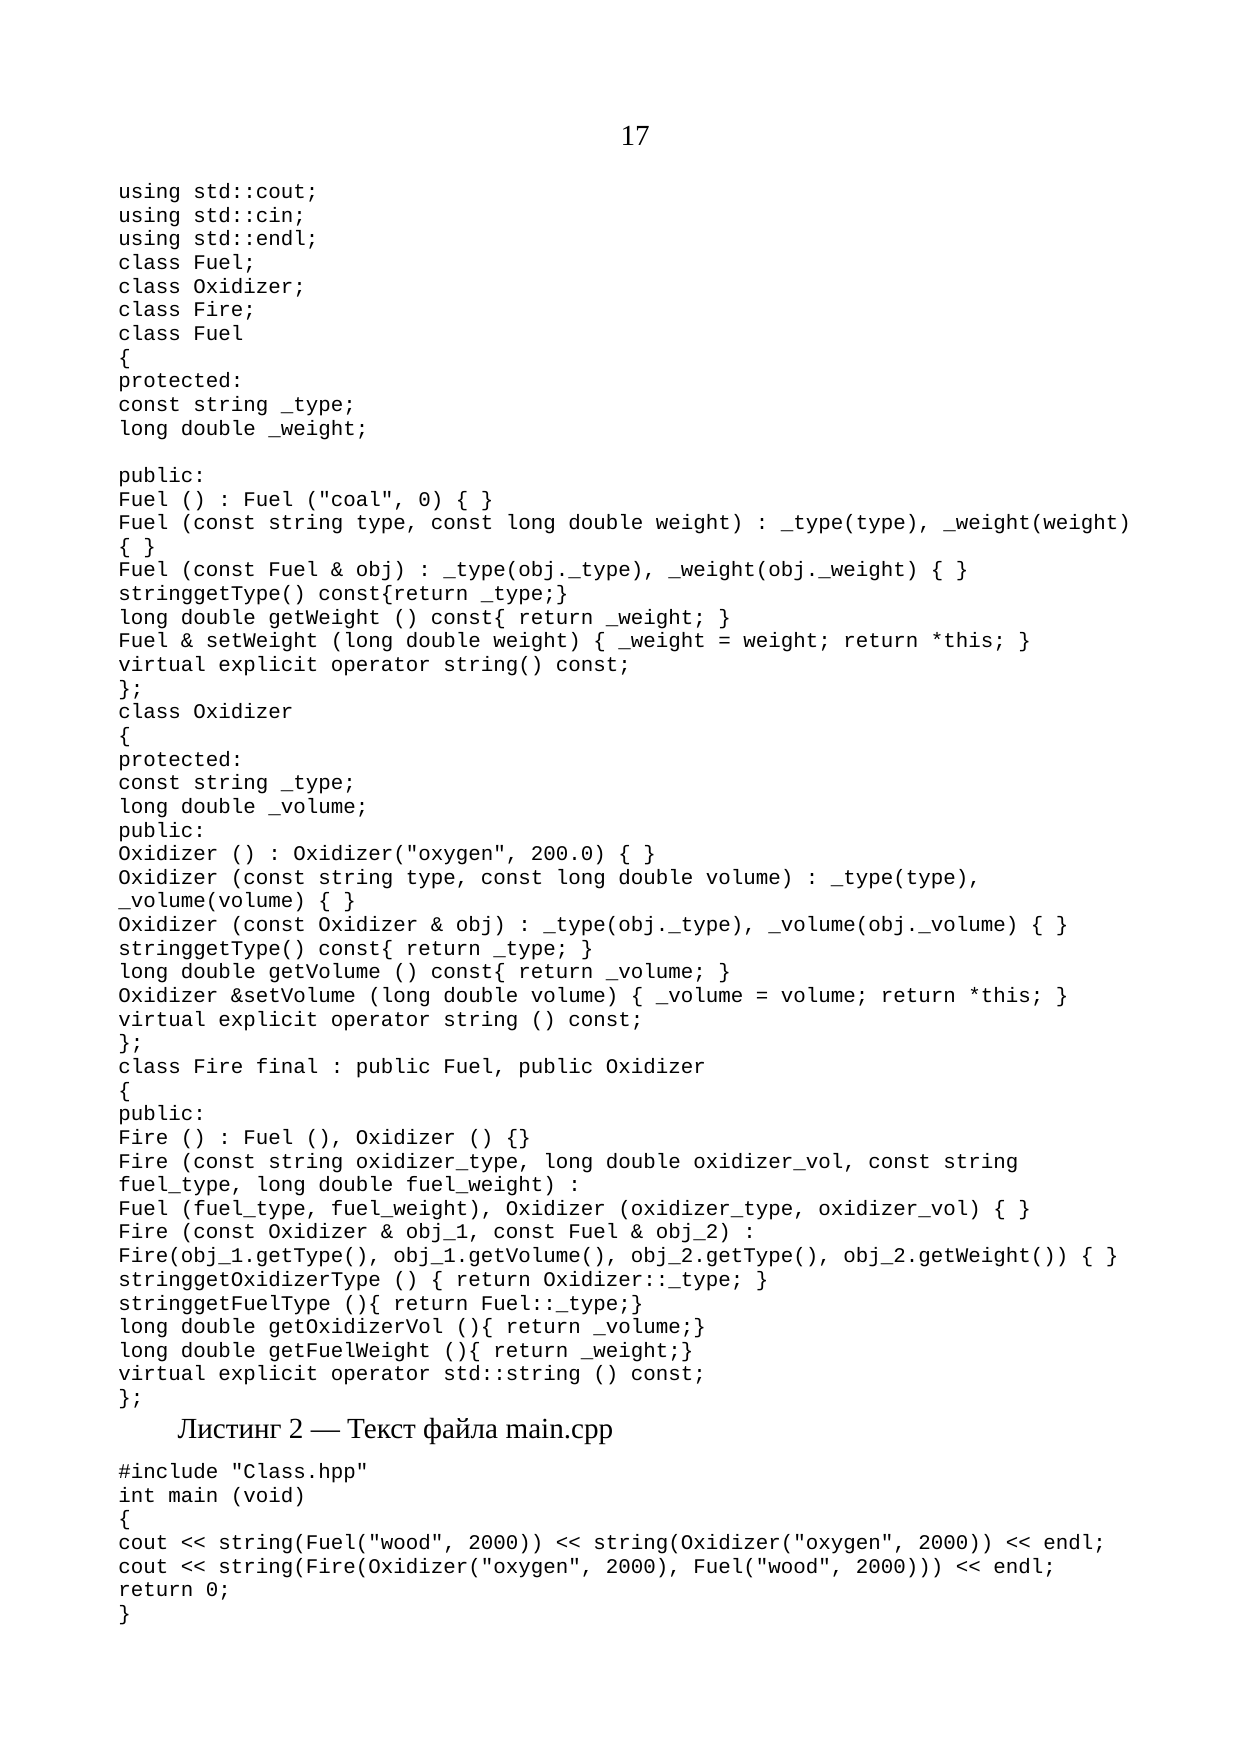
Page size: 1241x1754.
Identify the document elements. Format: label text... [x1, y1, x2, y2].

text class Oxidizer; [118, 276, 1152, 299]
text }; [118, 1387, 1152, 1411]
text virtual explicit operator std::string () const; [118, 1363, 1152, 1387]
text return 0; [118, 1579, 1152, 1603]
text Fuel () : Fuel ("coal", 0) { } [118, 488, 1152, 512]
text int main (void) [118, 1485, 1152, 1508]
text }; [118, 1032, 1152, 1056]
text stringgetOxidizerType () { return Oxidizer::_type; } [118, 1269, 1152, 1292]
text cout << string(Fire(Oxidizer("oxygen", 2000), Fuel("wood", 2000))) << endl; [118, 1556, 1152, 1579]
text Fire (const string oxidizer_type, long double oxidizer_vol, const string fuel_type, long double fuel_weight) : [118, 1151, 1152, 1198]
text Oxidizer (const string type, const long double volume) : _type(type), _volume(volume) { } [118, 867, 1152, 914]
text Листинг 2 — Текст файла main.cpp [118, 1411, 1152, 1444]
text public: [118, 819, 1152, 843]
text protected: [118, 370, 1152, 394]
text { [118, 1508, 1152, 1532]
text stringgetType() const{ return _type; } [118, 938, 1152, 961]
text Fire (const Oxidizer & obj_1, const Fuel & obj_2) : [118, 1222, 1152, 1245]
text Fire(obj_1.getType(), obj_1.getVolume(), obj_2.getType(), obj_2.getWeight()) { } [118, 1245, 1152, 1269]
text { [118, 1080, 1152, 1103]
text Fuel (const Fuel & obj) : _type(obj._type), _weight(obj._weight) { } [118, 559, 1152, 583]
text long double getFuelWeight (){ return _weight;} [118, 1340, 1152, 1363]
text class Fuel; [118, 252, 1152, 276]
text Fuel (fuel_type, fuel_weight), Oxidizer (oxidizer_type, oxidizer_vol) { } [118, 1198, 1152, 1222]
text class Fire final : public Fuel, public Oxidizer [118, 1056, 1152, 1080]
text long double getOxidizerVol (){ return _volume;} [118, 1316, 1152, 1340]
text { [118, 725, 1152, 749]
text { [118, 347, 1152, 370]
text Fuel (const string type, const long double weight) : _type(type), _weight(weight) { } [118, 512, 1152, 559]
text } [118, 1603, 1152, 1627]
text Oxidizer () : Oxidizer("oxygen", 200.0) { } [118, 843, 1152, 867]
text long double getVolume () const{ return _volume; } [118, 961, 1152, 985]
text Oxidizer (const Oxidizer & obj) : _type(obj._type), _volume(obj._volume) { } [118, 914, 1152, 938]
text virtual explicit operator string () const; [118, 1009, 1152, 1032]
text using std::endl; [118, 228, 1152, 252]
text long double getWeight () const{ return _weight; } [118, 607, 1152, 630]
text using std::cin; [118, 205, 1152, 228]
text virtual explicit operator string() const; [118, 654, 1152, 678]
text const string _type; [118, 772, 1152, 796]
text class Fire; [118, 299, 1152, 323]
text class Fuel [118, 323, 1152, 347]
text stringgetFuelType (){ return Fuel::_type;} [118, 1292, 1152, 1316]
text long double _volume; [118, 796, 1152, 819]
text public: [118, 1103, 1152, 1127]
text protected: [118, 749, 1152, 772]
text Fuel & setWeight (long double weight) { _weight = weight; return *this; } [118, 630, 1152, 654]
text class Oxidizer [118, 701, 1152, 725]
text cout << string(Fuel("wood", 2000)) << string(Oxidizer("oxygen", 2000)) << endl; [118, 1532, 1152, 1556]
text }; [118, 678, 1152, 701]
text Oxidizer &setVolume (long double volume) { _volume = volume; return *this; } [118, 985, 1152, 1009]
text stringgetType() const{return _type;} [118, 583, 1152, 607]
text const string _type; [118, 394, 1152, 418]
text public: [118, 465, 1152, 488]
text using std::cout; [118, 181, 1152, 205]
text Fire () : Fuel (), Oxidizer () {} [118, 1127, 1152, 1151]
text #include "Class.hpp" [118, 1461, 1152, 1485]
text long double _weight; [118, 418, 1152, 441]
